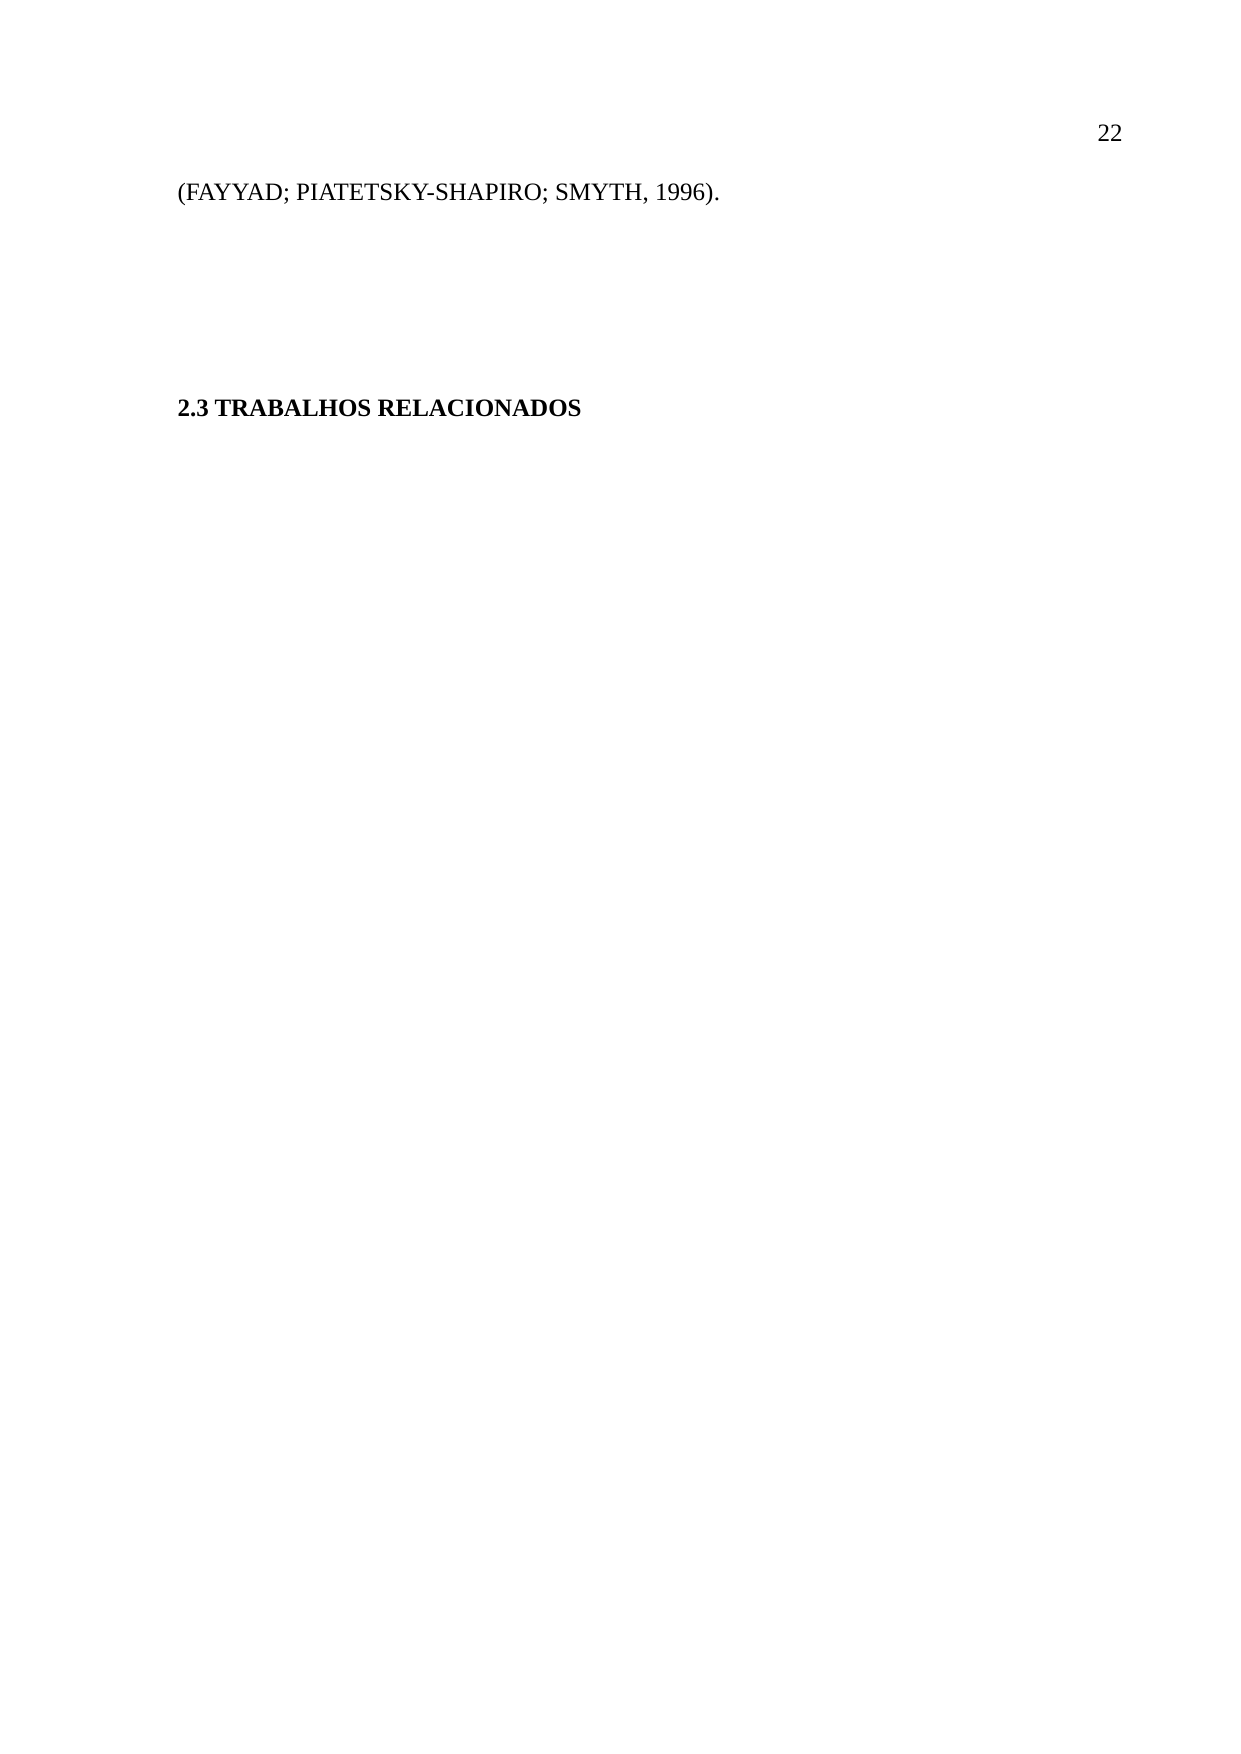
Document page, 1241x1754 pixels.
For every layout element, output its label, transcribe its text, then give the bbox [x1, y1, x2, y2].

text 2.3 Trabalhos Relacionados [177, 393, 1122, 422]
text (FAYYAD; PIATETSKY-SHAPIRO; SMYTH, 1996). [177, 177, 1122, 206]
